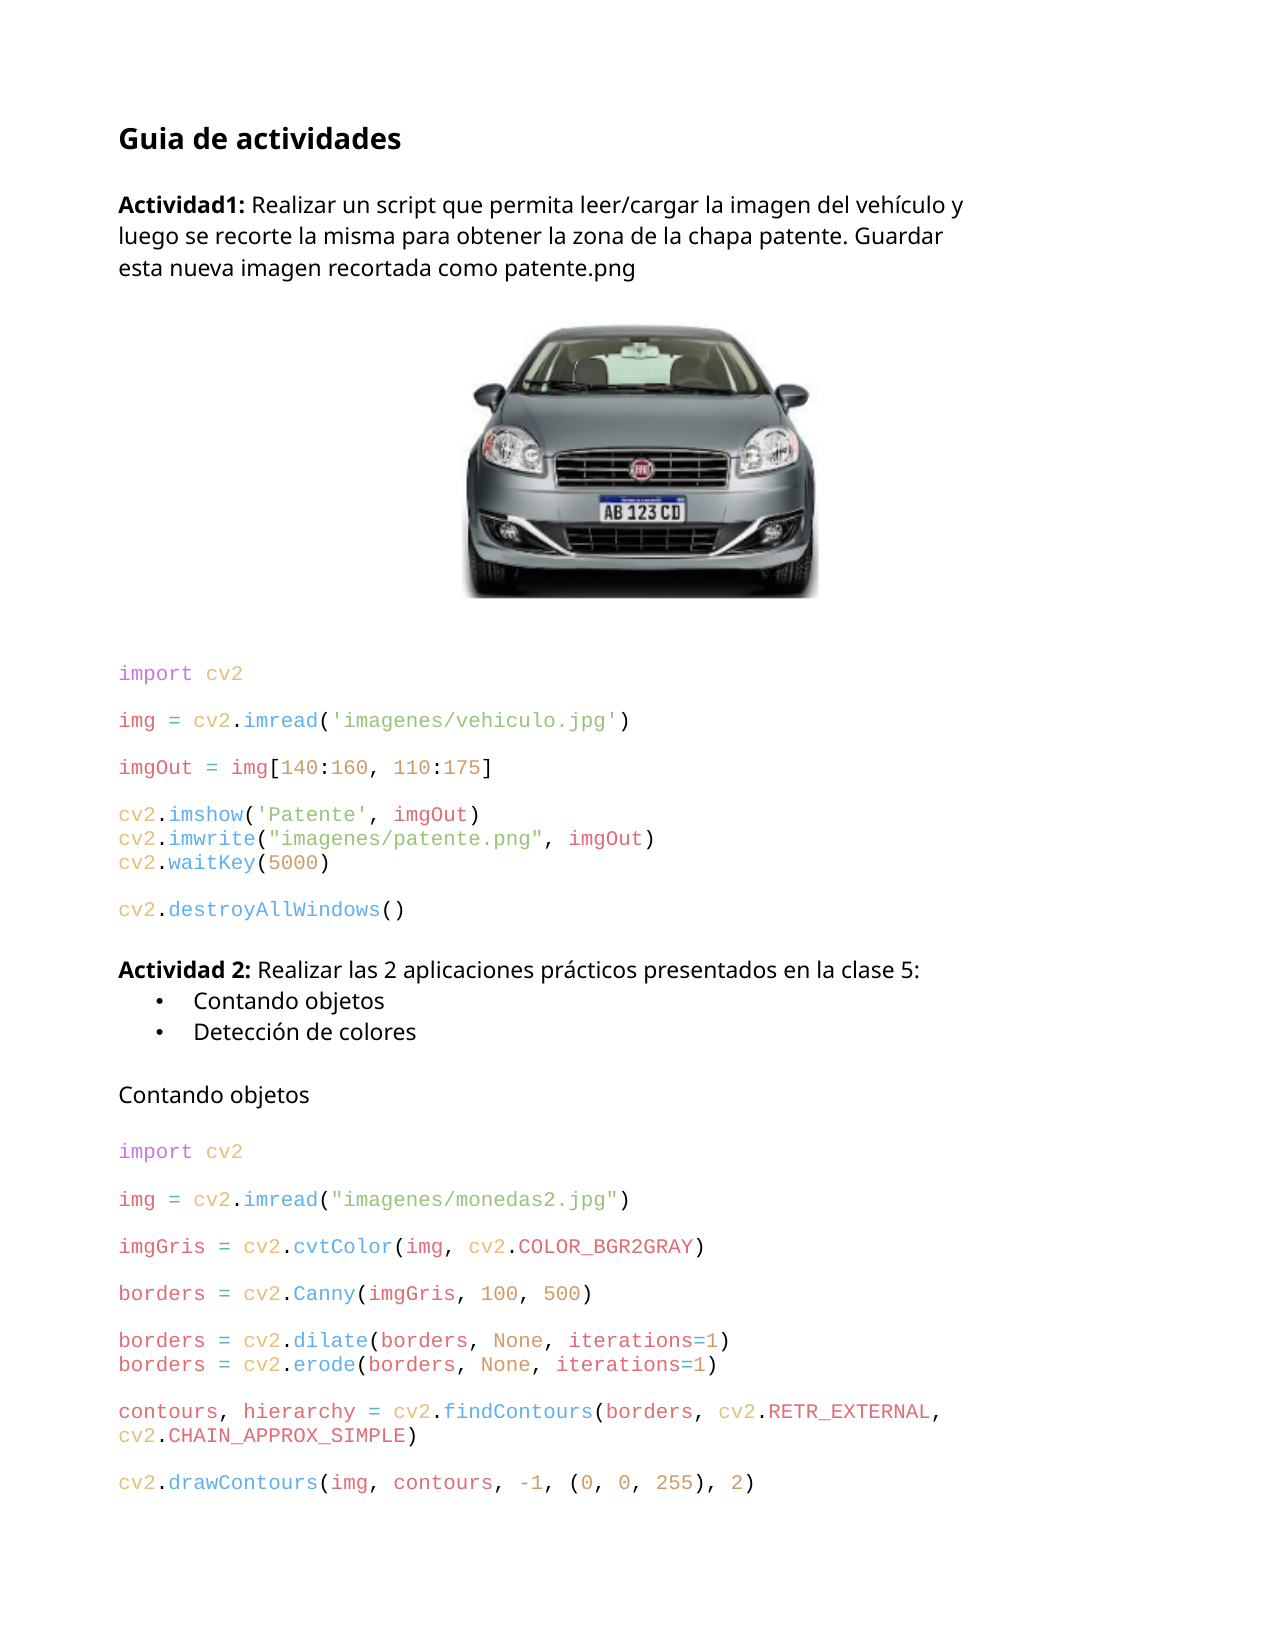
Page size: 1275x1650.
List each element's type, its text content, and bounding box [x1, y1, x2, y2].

text cv2.imshow('Patente', imgOut) [118, 804, 1157, 828]
text import cv2 [118, 662, 1157, 686]
text cv2.destroyAllWindows() [118, 899, 1157, 923]
text import cv2 [118, 1141, 1157, 1165]
text Guia de actividades [118, 118, 1157, 158]
text cv2.CHAIN_APPROX_SIMPLE) [118, 1425, 1157, 1449]
text esta nueva imagen recortada como patente.png [118, 252, 1157, 283]
text Contando objetos [118, 1079, 1157, 1110]
text borders = cv2.Canny(imgGris, 100, 500) [118, 1283, 1157, 1307]
text Actividad1: Realizar un script que permita leer/cargar la imagen del vehículo y [118, 189, 1157, 220]
text Actividad 2: Realizar las 2 aplicaciones prácticos presentados en la clase 5: [118, 954, 1157, 985]
text img = cv2.imread('imagenes/vehiculo.jpg') [118, 710, 1157, 733]
text cv2.waitKey(5000) [118, 852, 1157, 875]
text imgOut = img[140:160, 110:175] [118, 757, 1157, 781]
picture [456, 314, 819, 600]
text borders = cv2.dilate(borders, None, iterations=1) [118, 1331, 1157, 1354]
text cv2.drawContours(img, contours, -1, (0, 0, 255), 2) [118, 1472, 1157, 1496]
list Detección de colores [156, 1016, 1157, 1048]
text img = cv2.imread("imagenes/monedas2.jpg") [118, 1189, 1157, 1212]
text contours, hierarchy = cv2.findContours(borders, cv2.RETR_EXTERNAL, [118, 1401, 1157, 1425]
text borders = cv2.erode(borders, None, iterations=1) [118, 1354, 1157, 1378]
text cv2.imwrite("imagenes/patente.png", imgOut) [118, 828, 1157, 852]
text imgGris = cv2.cvtColor(img, cv2.COLOR_BGR2GRAY) [118, 1236, 1157, 1259]
list Contando objetos [156, 985, 1157, 1016]
text luego se recorte la misma para obtener la zona de la chapa patente. Guardar [118, 220, 1157, 252]
